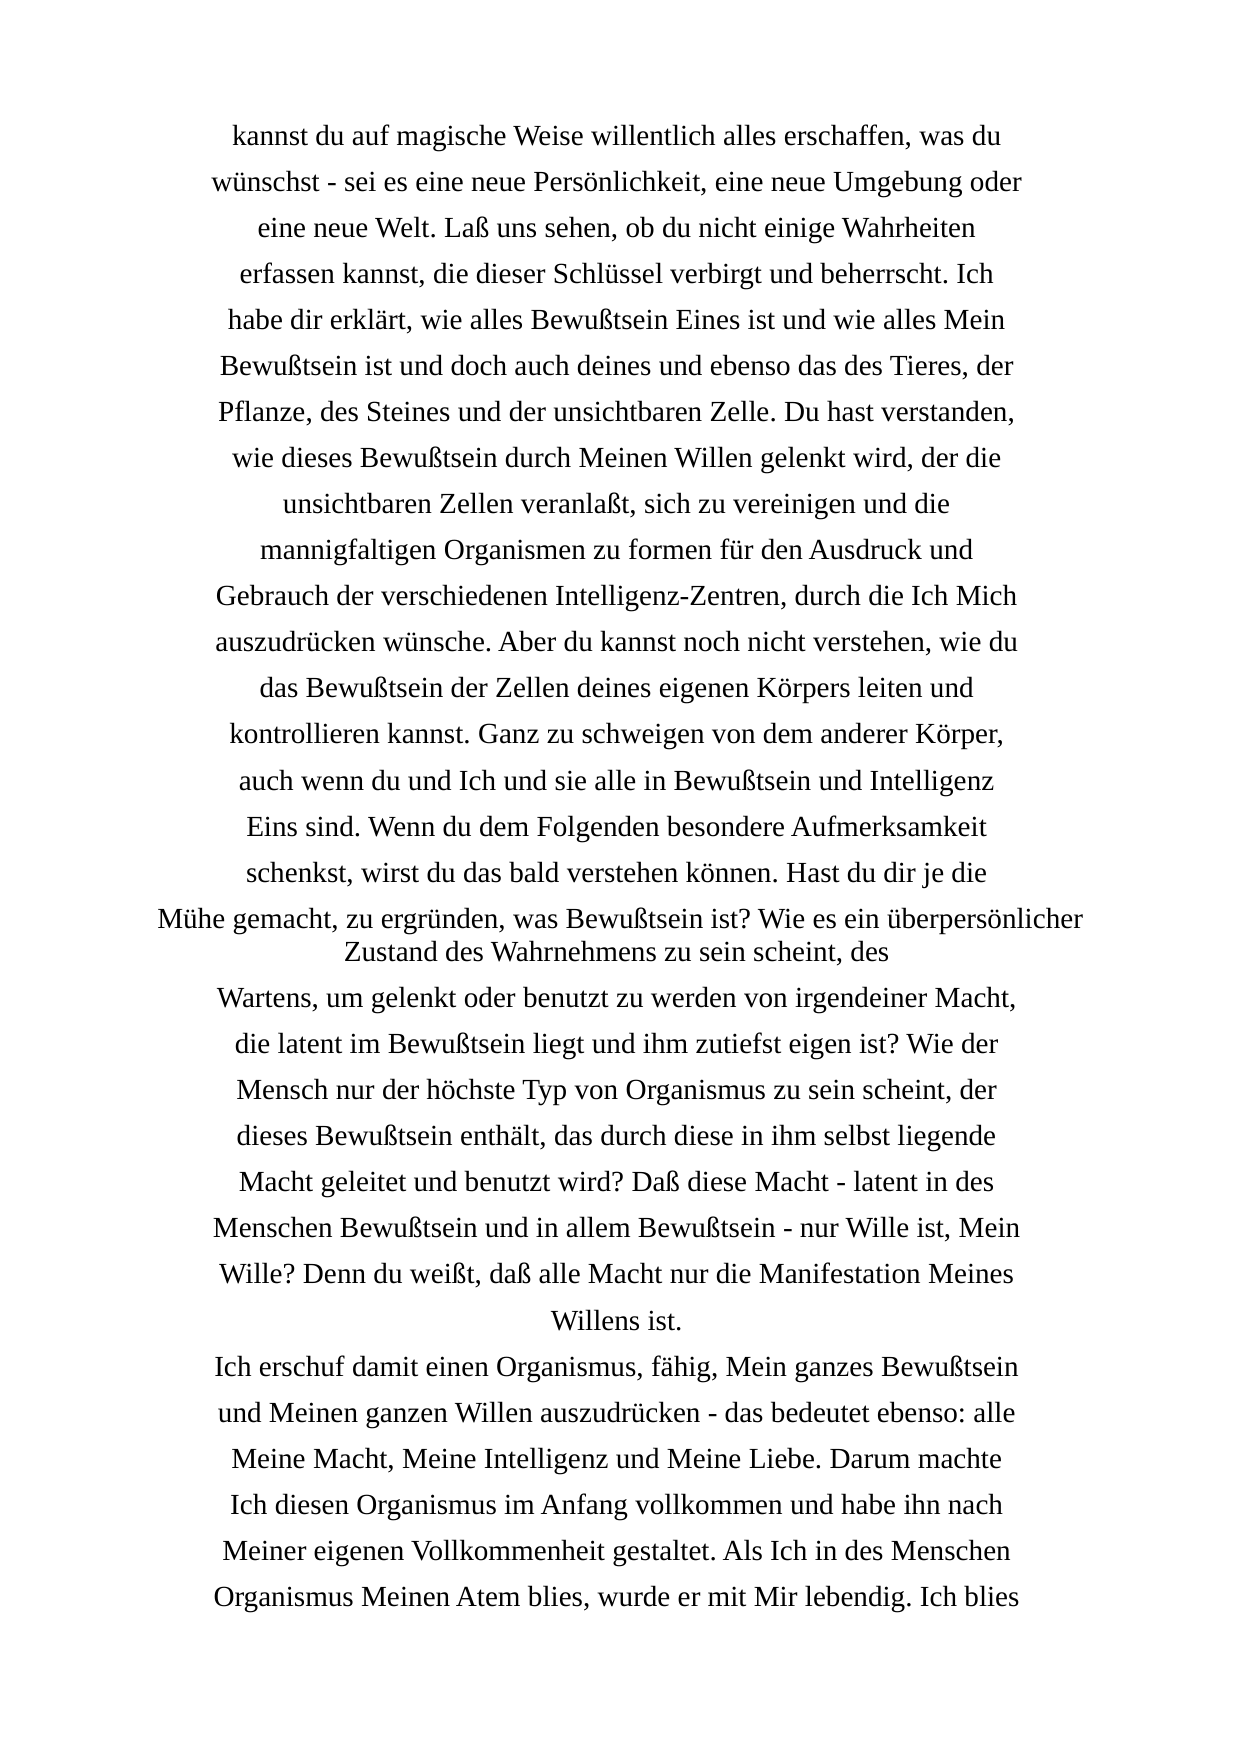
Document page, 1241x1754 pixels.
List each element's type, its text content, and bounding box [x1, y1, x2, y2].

text Pflanze, des Steines und der unsichtbaren Zelle. Du hast verstanden, [118, 394, 1122, 428]
text eine neue Welt. Laß uns sehen, ob du nicht einige Wahrheiten [118, 210, 1122, 244]
text Meine Macht, Meine Intelligenz und Meine Liebe. Darum machte [118, 1441, 1122, 1474]
text Macht geleitet und benutzt wird? Daß diese Macht - latent in des [118, 1164, 1122, 1198]
text und Meinen ganzen Willen auszudrücken - das bedeutet ebenso: alle [118, 1395, 1122, 1428]
text auszudrücken wünsche. Aber du kannst noch nicht verstehen, wie du [118, 624, 1122, 658]
text das Bewußtsein der Zellen deines eigenen Körpers leiten und [118, 671, 1122, 704]
text dieses Bewußtsein enthält, das durch diese in ihm selbst liegende [118, 1118, 1122, 1152]
text kannst du auf magische Weise willentlich alles erschaffen, was du [118, 118, 1122, 152]
text Gebrauch der verschiedenen Intelligenz-Zentren, durch die Ich Mich [118, 578, 1122, 612]
text die latent im Bewußtsein liegt und ihm zutiefst eigen ist? Wie der [118, 1026, 1122, 1060]
text Eins sind. Wenn du dem Folgenden besondere Aufmerksamkeit [118, 809, 1122, 842]
text Meiner eigenen Vollkommenheit gestaltet. Als Ich in des Menschen [118, 1533, 1122, 1566]
text Organismus Meinen Atem blies, wurde er mit Mir lebendig. Ich blies [118, 1579, 1122, 1612]
text wünschst - sei es eine neue Persönlichkeit, eine neue Umgebung oder [118, 164, 1122, 198]
text kontrollieren kannst. Ganz zu schweigen von dem anderer Körper, [118, 717, 1122, 750]
text mannigfaltigen Organismen zu formen für den Ausdruck und [118, 532, 1122, 566]
text habe dir erklärt, wie alles Bewußtsein Eines ist und wie alles Mein [118, 302, 1122, 336]
text Bewußtsein ist und doch auch deines und ebenso das des Tieres, der [118, 348, 1122, 382]
text auch wenn du und Ich und sie alle in Bewußtsein und Intelligenz [118, 763, 1122, 796]
text unsichtbaren Zellen veranlaßt, sich zu vereinigen und die [118, 486, 1122, 520]
text Wartens, um gelenkt oder benutzt zu werden von irgendeiner Macht, [118, 980, 1122, 1014]
text Menschen Bewußtsein und in allem Bewußtsein - nur Wille ist, Mein [118, 1211, 1122, 1244]
text erfassen kannst, die dieser Schlüssel verbirgt und beherrscht. Ich [118, 256, 1122, 290]
text Ich erschuf damit einen Organismus, fähig, Mein ganzes Bewußtsein [118, 1349, 1122, 1382]
text Wille? Denn du weißt, daß alle Macht nur die Manifestation Meines [118, 1257, 1122, 1290]
text schenkst, wirst du das bald verstehen können. Hast du dir je die [118, 855, 1122, 888]
text Willens ist. [118, 1303, 1122, 1336]
text Ich diesen Organismus im Anfang vollkommen und habe ihn nach [118, 1487, 1122, 1520]
text Mühe gemacht, zu ergründen, was Bewußtsein ist? Wie es ein überpersönlicher Zustand des Wahrnehmens zu sein scheint, des [118, 901, 1122, 968]
text wie dieses Bewußtsein durch Meinen Willen gelenkt wird, der die [118, 440, 1122, 474]
text Mensch nur der höchste Typ von Organismus zu sein scheint, der [118, 1072, 1122, 1106]
